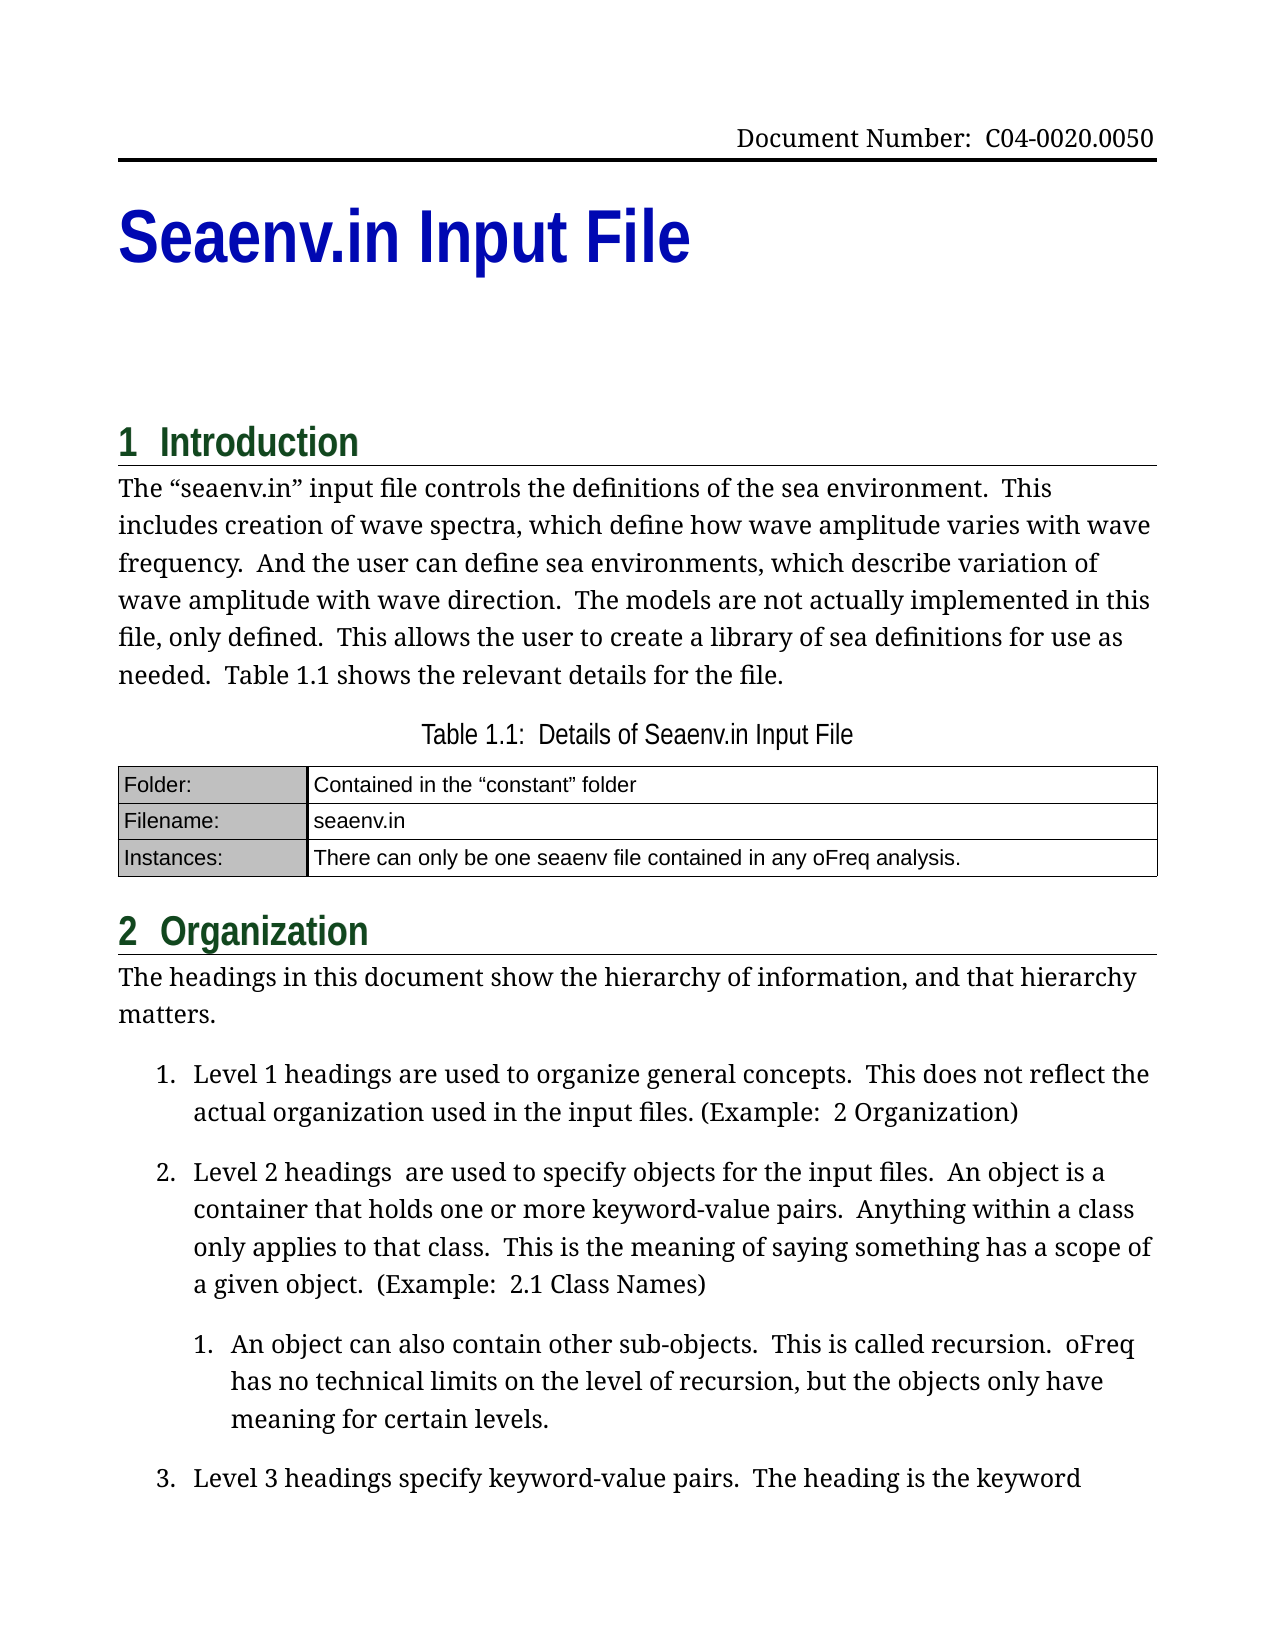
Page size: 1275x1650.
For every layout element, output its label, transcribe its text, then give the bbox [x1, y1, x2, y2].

list Level 3 headings specify keyword-value pairs. The heading is the keyword [156, 1461, 1157, 1495]
table_cell Filename: [119, 804, 306, 839]
table_cell There can only be one seaenv file contained in any oFreq analysis. [309, 840, 1157, 876]
title Seaenv.in Input File [118, 192, 1157, 278]
list Level 2 headings are used to specify objects for the input files. An object is a container that holds one or more keyword-value pairs. Anything within a class only applies to that class. This is the meaning of saying something has a scope of a given object. (Example: 2.1 Class Names) [156, 1154, 1157, 1301]
text The headings in this document show the hierarchy of information, and that hierarchy matters. [118, 960, 1157, 1031]
table_cell Instances: [119, 840, 306, 876]
text The “seaenv.in” input file controls the definitions of the sea environment. This includes creation of wave spectra, which define how wave amplitude varies with wave frequency. And the user can define sea environments, which describe variation of wave amplitude with wave direction. The models are not actually implemented in this file, only defined. This allows the user to create a library of sea definitions for use as needed. Table 1.1 shows the relevant details for the file. [118, 471, 1157, 692]
text Table 1.1: Details of Seaenv.in Input File [118, 717, 1157, 751]
subtitle Organization [118, 906, 1157, 954]
table_cell seaenv.in [309, 804, 1157, 839]
list An object can also contain other sub-objects. This is called recursion. oFreq has no technical limits on the level of recursion, but the objects only have meaning for certain levels. [193, 1326, 1157, 1435]
list Level 1 headings are used to organize general concepts. This does not reflect the actual organization used in the input files. (Example: 2 Organization) [156, 1057, 1157, 1128]
table_header Contained in the “constant” folder [309, 767, 1157, 803]
subtitle Introduction [118, 417, 1157, 465]
table_header Folder: [119, 767, 306, 803]
